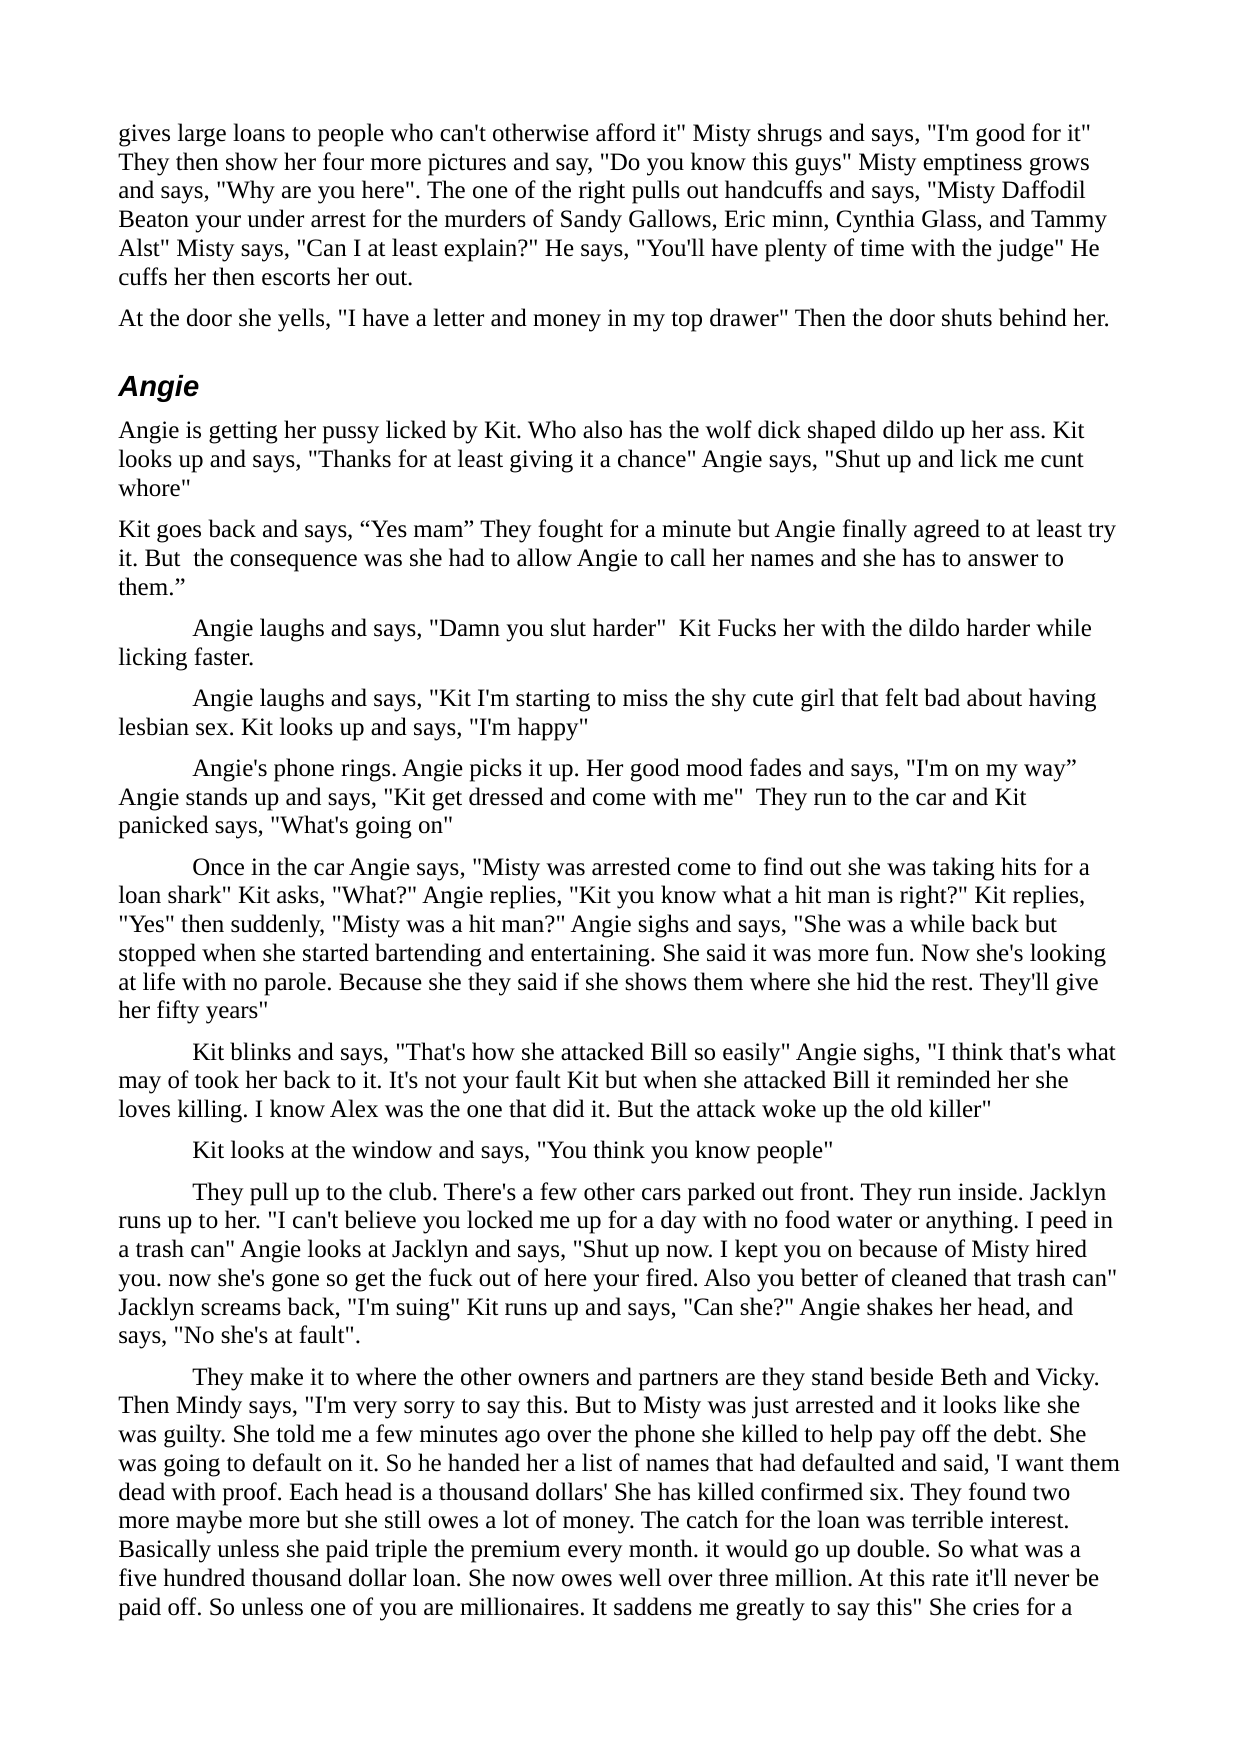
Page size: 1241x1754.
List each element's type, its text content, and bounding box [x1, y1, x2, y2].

text Once in the car Angie says, "Misty was arrested come to find out she was taking hits for a loan shark" Kit asks, "What?" Angie replies, "Kit you know what a hit man is right?" Kit replies, "Yes" then suddenly, "Misty was a hit man?" Angie sighs and says, "She was a while back but stopped when she started bartending and entertaining. She said it was more fun. Now she's looking at life with no parole. Because she they said if she shows them where she hid the rest. They'll give her fifty years" [118, 852, 1122, 1024]
text They make it to where the other owners and partners are they stand beside Beth and Vicky. Then Mindy says, "I'm very sorry to say this. But to Misty was just arrested and it looks like she was guilty. She told me a few minutes ago over the phone she killed to help pay off the debt. She was going to default on it. So he handed her a list of names that had defaulted and said, 'I want them dead with proof. Each head is a thousand dollars' She has killed confirmed six. They found two more maybe more but she still owes a lot of money. The catch for the loan was terrible interest. Basically unless she paid triple the premium every month. it would go up double. So what was a five hundred thousand dollar loan. She now owes well over three million. At this rate it'll never be paid off. So unless one of you are millionaires. It saddens me greatly to say this" She cries for a [118, 1362, 1122, 1620]
text Kit blinks and says, "That's how she attacked Bill so easily" Angie sighs, "I think that's what may of took her back to it. It's not your fault Kit but when she attacked Bill it reminded her she loves killing. I know Alex was the one that did it. But the attack woke up the old killer" [118, 1037, 1122, 1123]
text Angie laughs and says, "Kit I'm starting to miss the shy cute girl that felt bad about having lesbian sex. Kit looks up and says, "I'm happy" [118, 683, 1122, 740]
text Angie is getting her pussy licked by Kit. Who also has the wolf dick shaped dildo up her ass. Kit looks up and says, "Thanks for at least giving it a chance" Angie says, "Shut up and lick me cunt whore" [118, 415, 1122, 502]
subtitle Angie [118, 369, 1122, 403]
text Angie's phone rings. Angie picks it up. Her good mood fades and says, "I'm on my way” Angie stands up and says, "Kit get dressed and come with me" They run to the car and Kit panicked says, "What's going on" [118, 753, 1122, 839]
text gives large loans to people who can't otherwise afford it" Misty shrugs and says, "I'm good for it" They then show her four more pictures and say, "Do you know this guys" Misty emptiness grows and says, "Why are you here". The one of the right pulls out handcuffs and says, "Misty Daffodil Beaton your under arrest for the murders of Sandy Gallows, Eric minn, Cynthia Glass, and Tammy Alst" Misty says, "Can I at least explain?" He says, "You'll have plenty of time with the judge" He cuffs her then escorts her out. [118, 118, 1122, 291]
text They pull up to the club. There's a few other cars parked out front. They run inside. Jacklyn runs up to her. "I can't believe you locked me up for a day with no food water or anything. I peed in a trash can" Angie looks at Jacklyn and says, "Shut up now. I kept you on because of Misty hired you. now she's gone so get the fuck out of here your fired. Also you better of cleaned that trash can" Jacklyn screams back, "I'm suing" Kit runs up and says, "Can she?" Angie shakes her head, and says, "No she's at fault". [118, 1177, 1122, 1349]
text Kit goes back and says, “Yes mam” They fought for a minute but Angie finally agreed to at least try it. But the consequence was she had to allow Angie to call her names and she has to answer to them.” [118, 514, 1122, 600]
text Kit looks at the window and says, "You think you know people" [118, 1135, 1122, 1164]
text Angie laughs and says, "Damn you slut harder" Kit Fucks her with the dildo harder while licking faster. [118, 613, 1122, 670]
text At the door she yells, "I have a letter and money in my top drawer" Then the door shuts behind her. [118, 303, 1122, 332]
